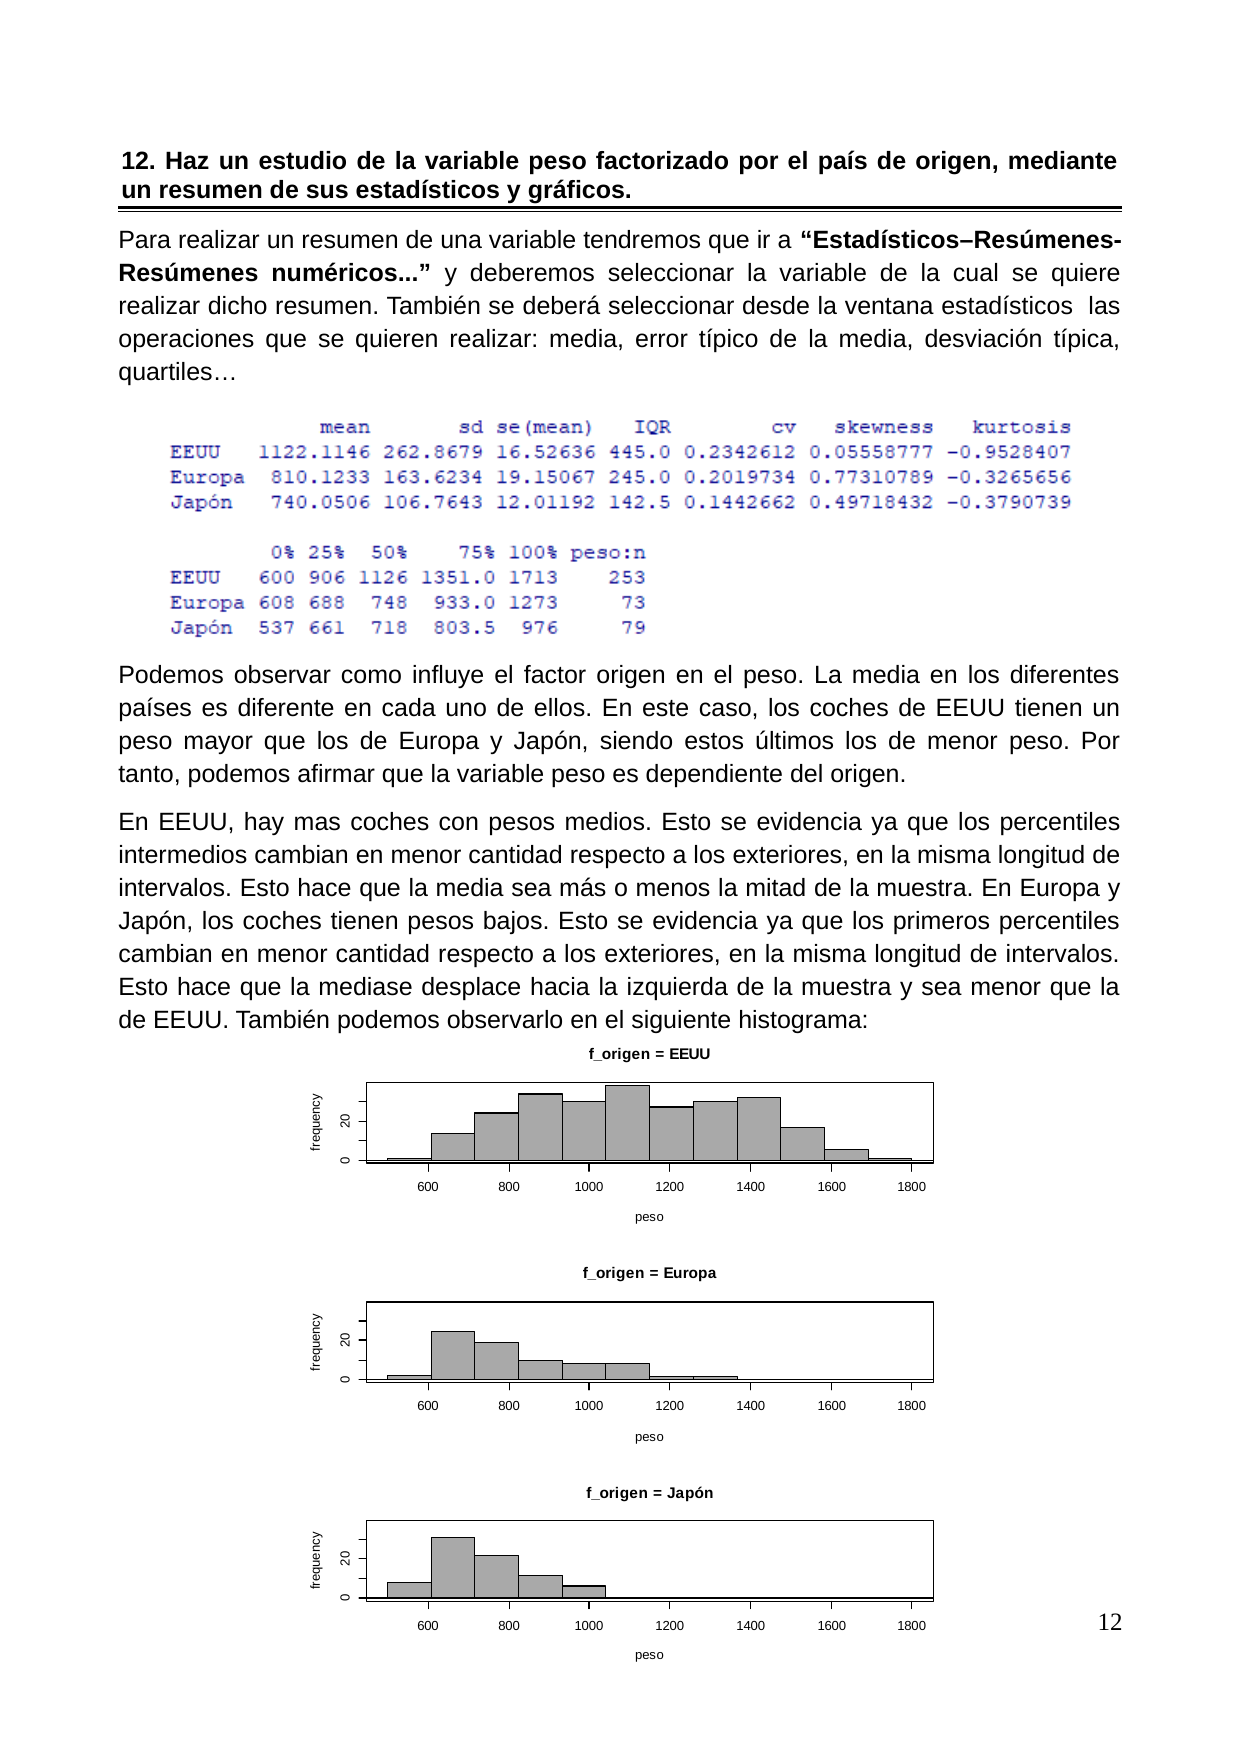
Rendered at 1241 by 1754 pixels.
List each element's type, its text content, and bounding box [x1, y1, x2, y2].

picture [161, 395, 1100, 656]
text Podemos observar como influye el factor origen en el peso. La media en los diferentes países es diferente en cada uno de ellos. En este caso, los coches de EEUU tienen un peso mayor que los de Europa y Japón, siendo estos últimos los de menor peso. Por tanto, podemos afirmar que la variable peso es dependiente del origen. [118, 404, 1122, 788]
text En EEUU, hay mas coches con pesos medios. Esto se evidencia ya que los percentiles intermedios cambian en menor cantidad respecto a los exteriores, en la misma longitud de intervalos. Esto hace que la media sea más o menos la mitad de la muestra. En Europa y Japón, los coches tienen pesos bajos. Esto se evidencia ya que los primeros percentiles cambian en menor cantidad respecto a los exteriores, en la misma longitud de intervalos. Esto hace que la mediase desplace hacia la izquierda de la muestra y sea menor que la de EEUU. También podemos observarlo en el siguiente histograma: [118, 807, 1122, 1034]
text Para realizar un resumen de una variable tendremos que ir a “Estadísticos–Resúmenes-Resúmenes numéricos...” y deberemos seleccionar la variable de la cual se quiere realizar dicho resumen. También se deberá seleccionar desde la ventana estadísticos las operaciones que se quieren realizar: media, error típico de la media, desviación típica, quartiles… [118, 225, 1122, 386]
subtitle 12. Haz un estudio de la variable peso factorizado por el país de origen, mediante un resumen de sus estadísticos y gráficos. [118, 143, 1122, 206]
